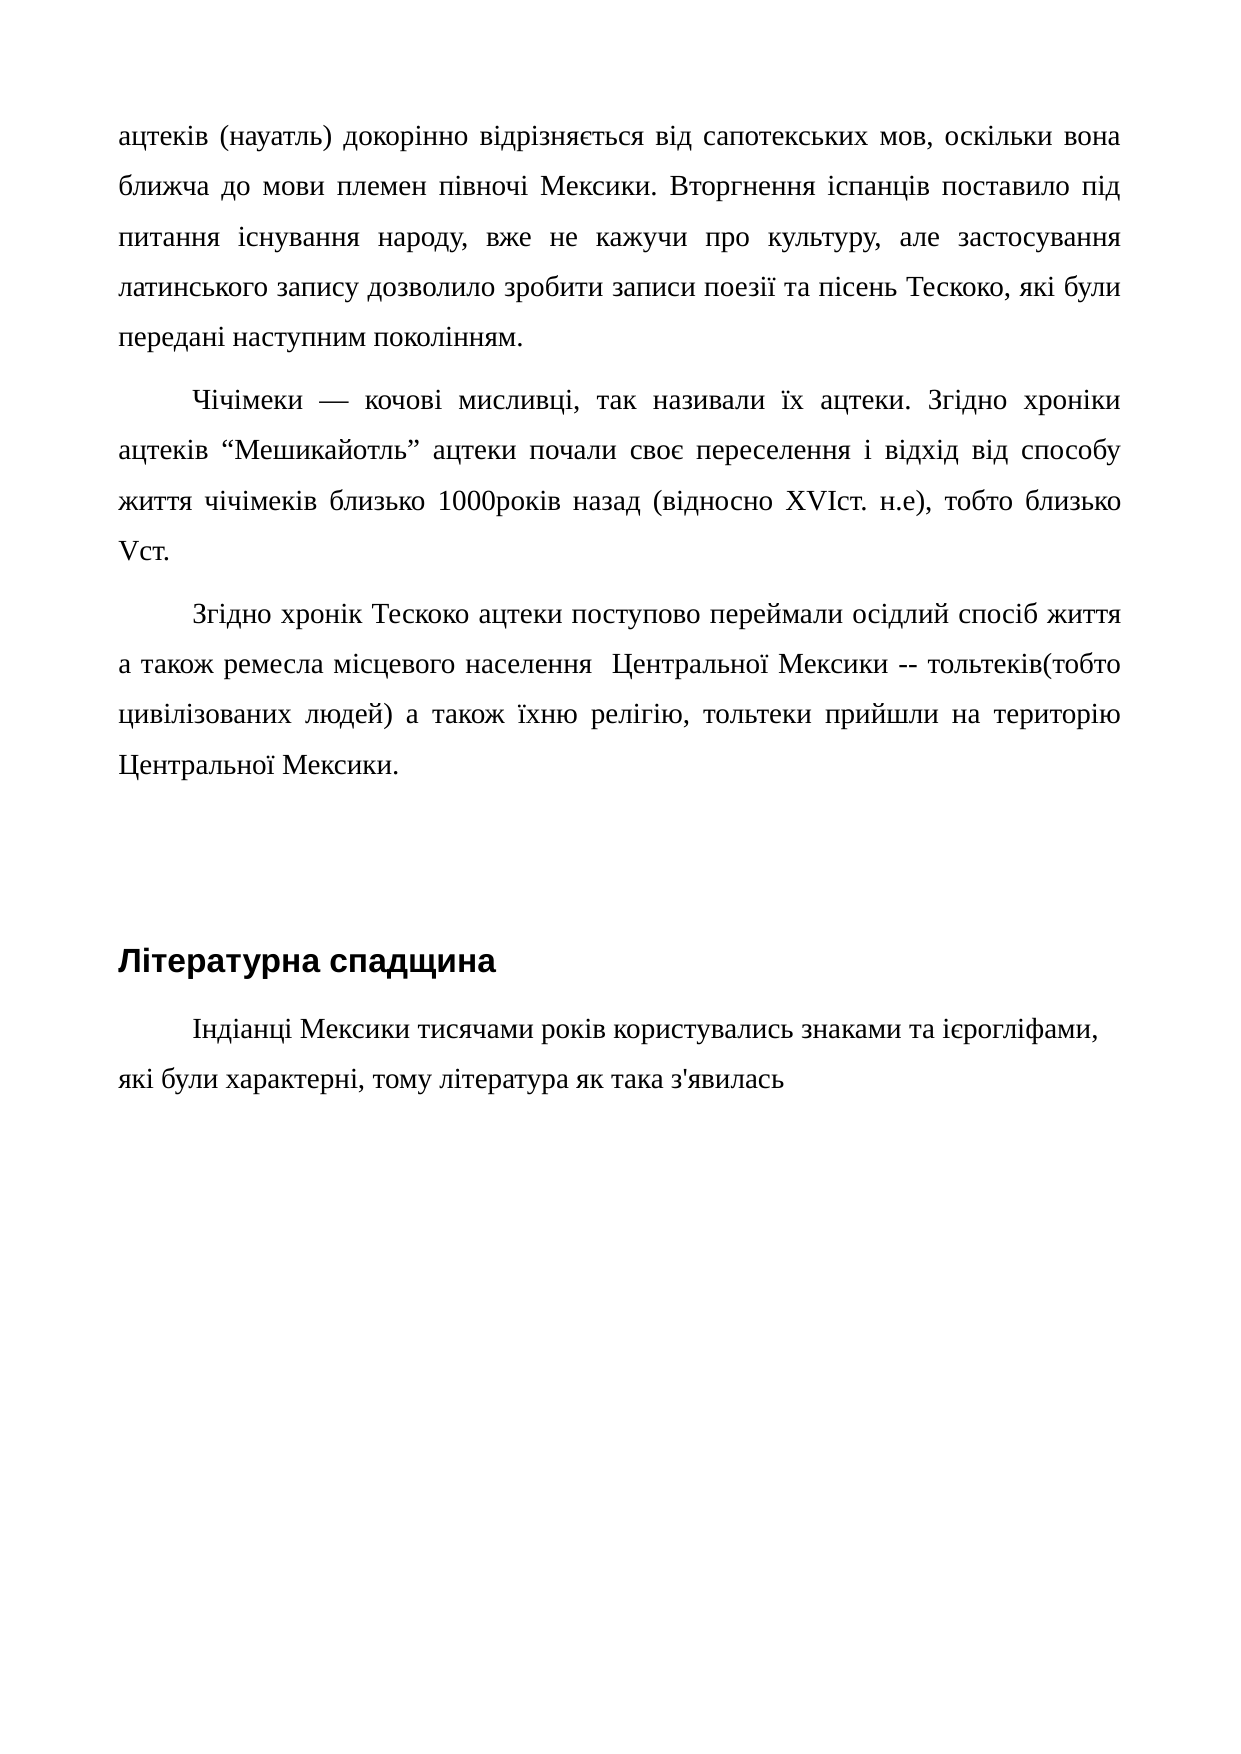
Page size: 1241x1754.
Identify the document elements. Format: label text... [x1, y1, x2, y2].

subtitle Літературна спадщина [118, 941, 1122, 979]
text Згідно хронік Тескоко ацтеки поступово переймали осідлий спосіб життя а також ремесла місцевого населення Центральної Мексики -- тольтеків(тобто цивілізованих людей) а також їхню релігію, тольтеки прийшли на територію Центральної Мексики. [118, 596, 1122, 780]
text Чічімеки — кочові мисливці, так називали їх ацтеки. Згідно хроніки ацтеків “Мешикайотль” ацтеки почали своє переселення і відхід від способу життя чічімеків близько 1000років назад (відносно XVIст. н.е), тобто близько Vст. [118, 382, 1122, 567]
text ацтеків (науатль) докорінно відрізняється від сапотекських мов, оскільки вона ближча до мови племен півночі Мексики. Вторгнення іспанців поставило під питання існування народу, вже не кажучи про культуру, але застосування латинського запису дозволило зробити записи поезії та пісень Тескоко, які були передані наступним поколінням. [118, 118, 1122, 353]
text Індіанці Мексики тисячами років користувались знаками та ієрогліфами, які були характерні, тому література як така з'явилась [118, 1011, 1122, 1095]
